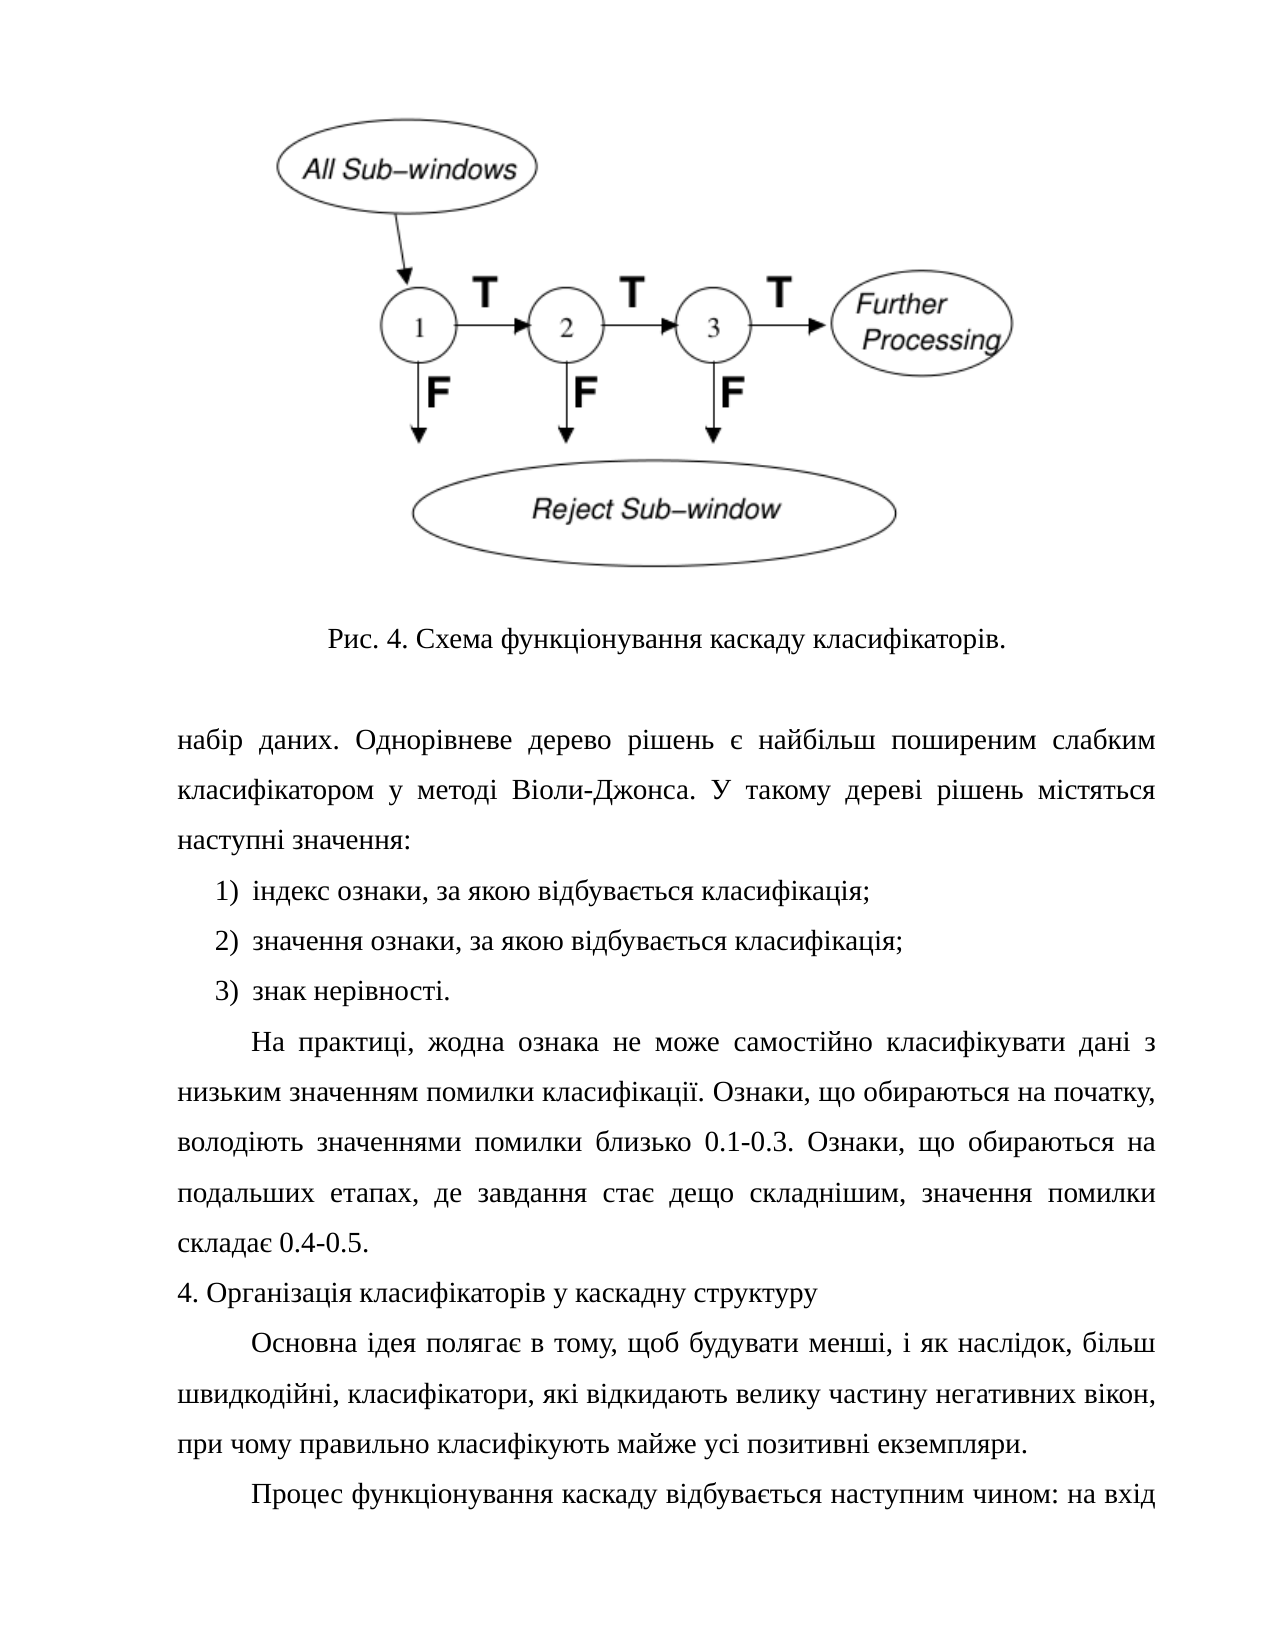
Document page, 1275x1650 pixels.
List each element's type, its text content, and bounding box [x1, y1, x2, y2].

text Основна ідея полягає в тому, щоб будувати менші, і як наслідок, більш швидкодійні, класифікатори, які відкидають велику частину негативних вікон, при чому правильно класифікують майже усі позитивні екземпляри. [177, 1326, 1157, 1460]
list індекс ознаки, за якою відбувається класифікація; [214, 873, 1157, 906]
text 4. Організація класифікаторів у каскадну структуру [177, 1275, 1157, 1309]
text Процес функціонування каскаду відбувається наступним чином: на вхід [177, 1477, 1157, 1510]
text Рис. 4. Схема функціонування каскаду класифікаторів. [177, 621, 1157, 655]
list знак нерівності. [214, 973, 1157, 1007]
text На практиці, жодна ознака не може самостійно класифікувати дані з низьким значенням помилки класифікації. Ознаки, що обираються на початку, володіють значеннями помилки близько 0.1-0.3. Ознаки, що обираються на подальших етапах, де завдання стає дещо складнішим, значення помилки складає 0.4-0.5. [177, 1024, 1157, 1258]
text набір даних. Однорівневе дерево рішень є найбільш поширеним слабким класифікатором у методі Віоли-Джонса. У такому дереві рішень містяться наступні значення: [177, 722, 1157, 856]
picture [258, 115, 1038, 572]
list значення ознаки, за якою відбувається класифікація; [214, 923, 1157, 957]
